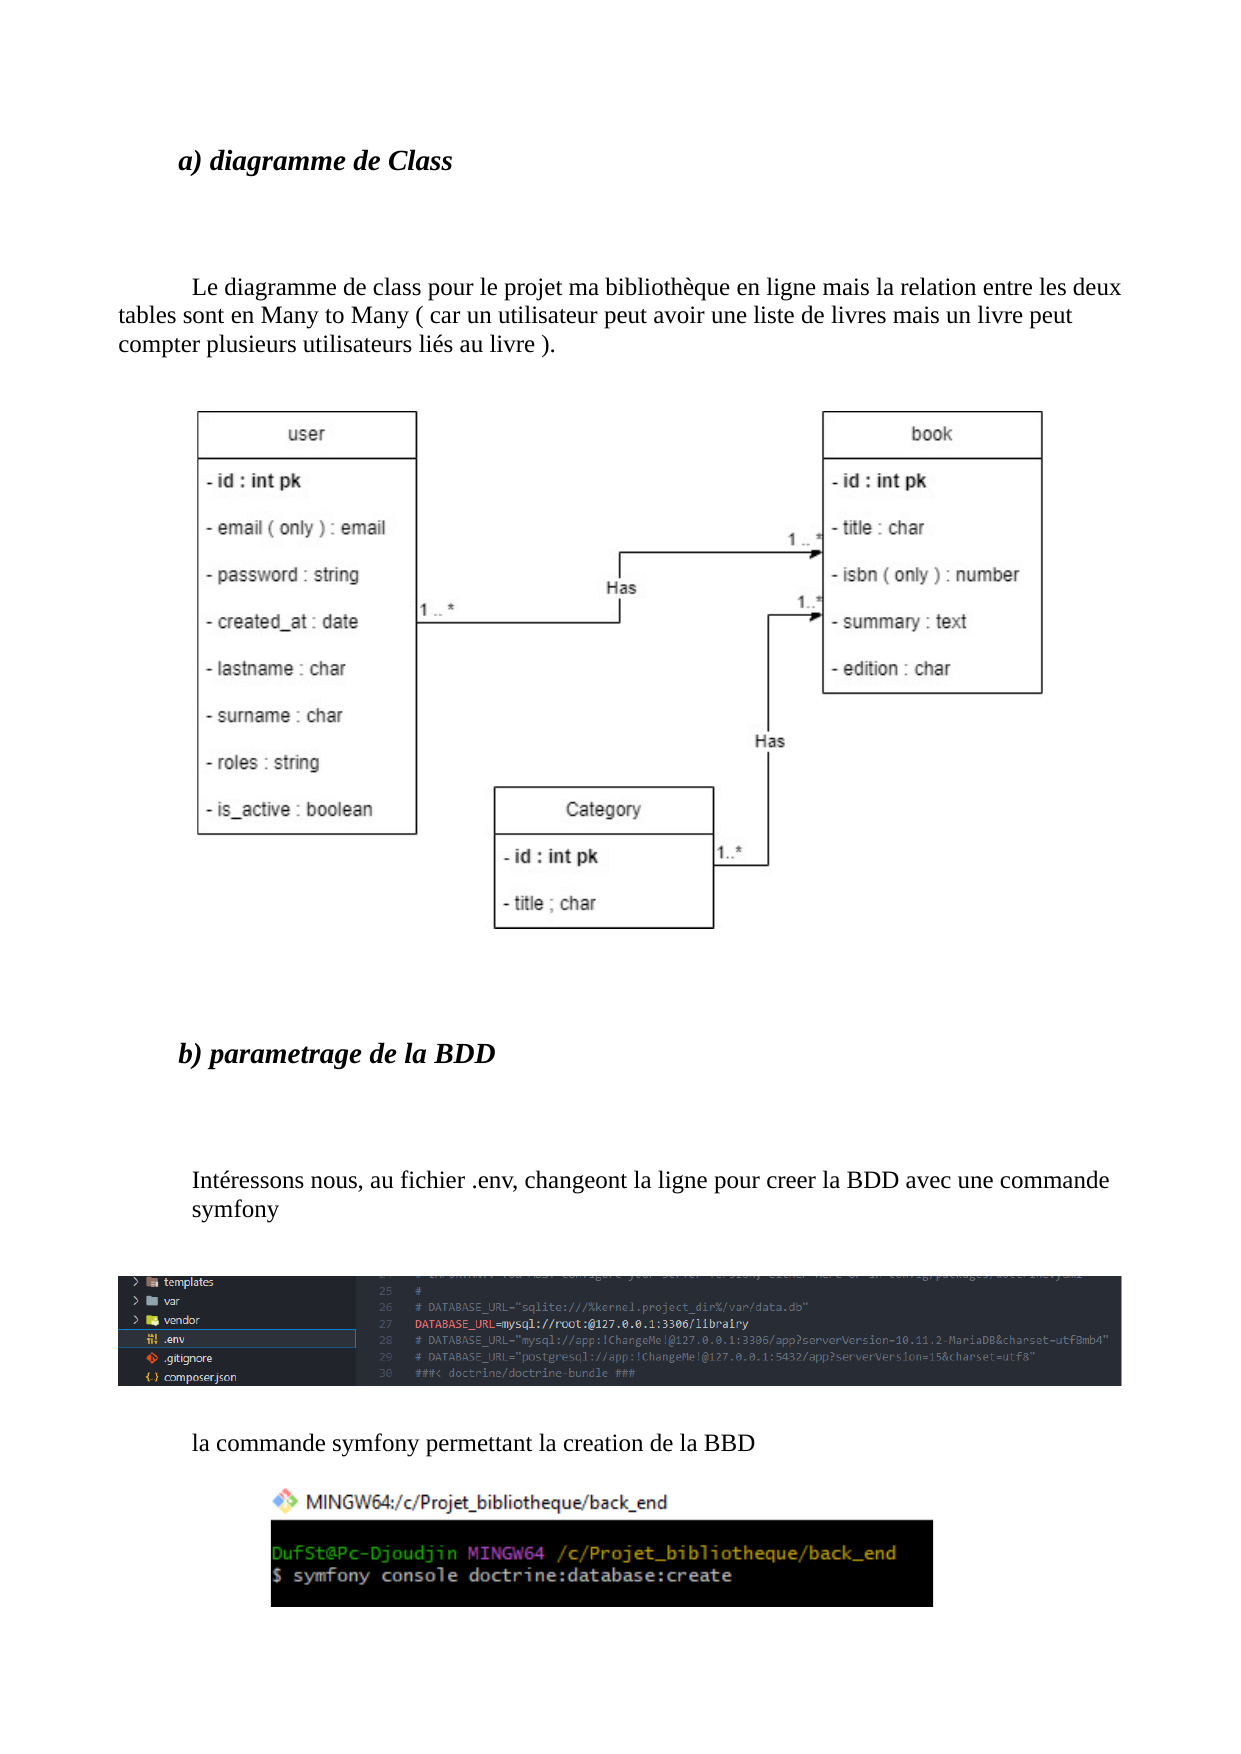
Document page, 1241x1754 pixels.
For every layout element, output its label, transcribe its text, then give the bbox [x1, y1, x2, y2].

subtitle b) parametrage de la BDD [118, 1036, 1122, 1070]
picture [118, 1276, 1122, 1387]
text Intéressons nous, au fichier .env, changeont la ligne pour creer la BDD avec une commande symfony [118, 1165, 1122, 1222]
picture [270, 1484, 934, 1607]
text la commande symfony permettant la creation de la BBD [118, 1428, 1122, 1457]
text Le diagramme de class pour le projet ma bibliothèque en ligne mais la relation entre les deux tables sont en Many to Many ( car un utilisateur peut avoir une liste de livres mais un livre peut compter plusieurs utilisateurs liés au livre ). [118, 272, 1122, 358]
picture [197, 411, 1043, 929]
subtitle a) diagramme de Class [118, 143, 1122, 177]
